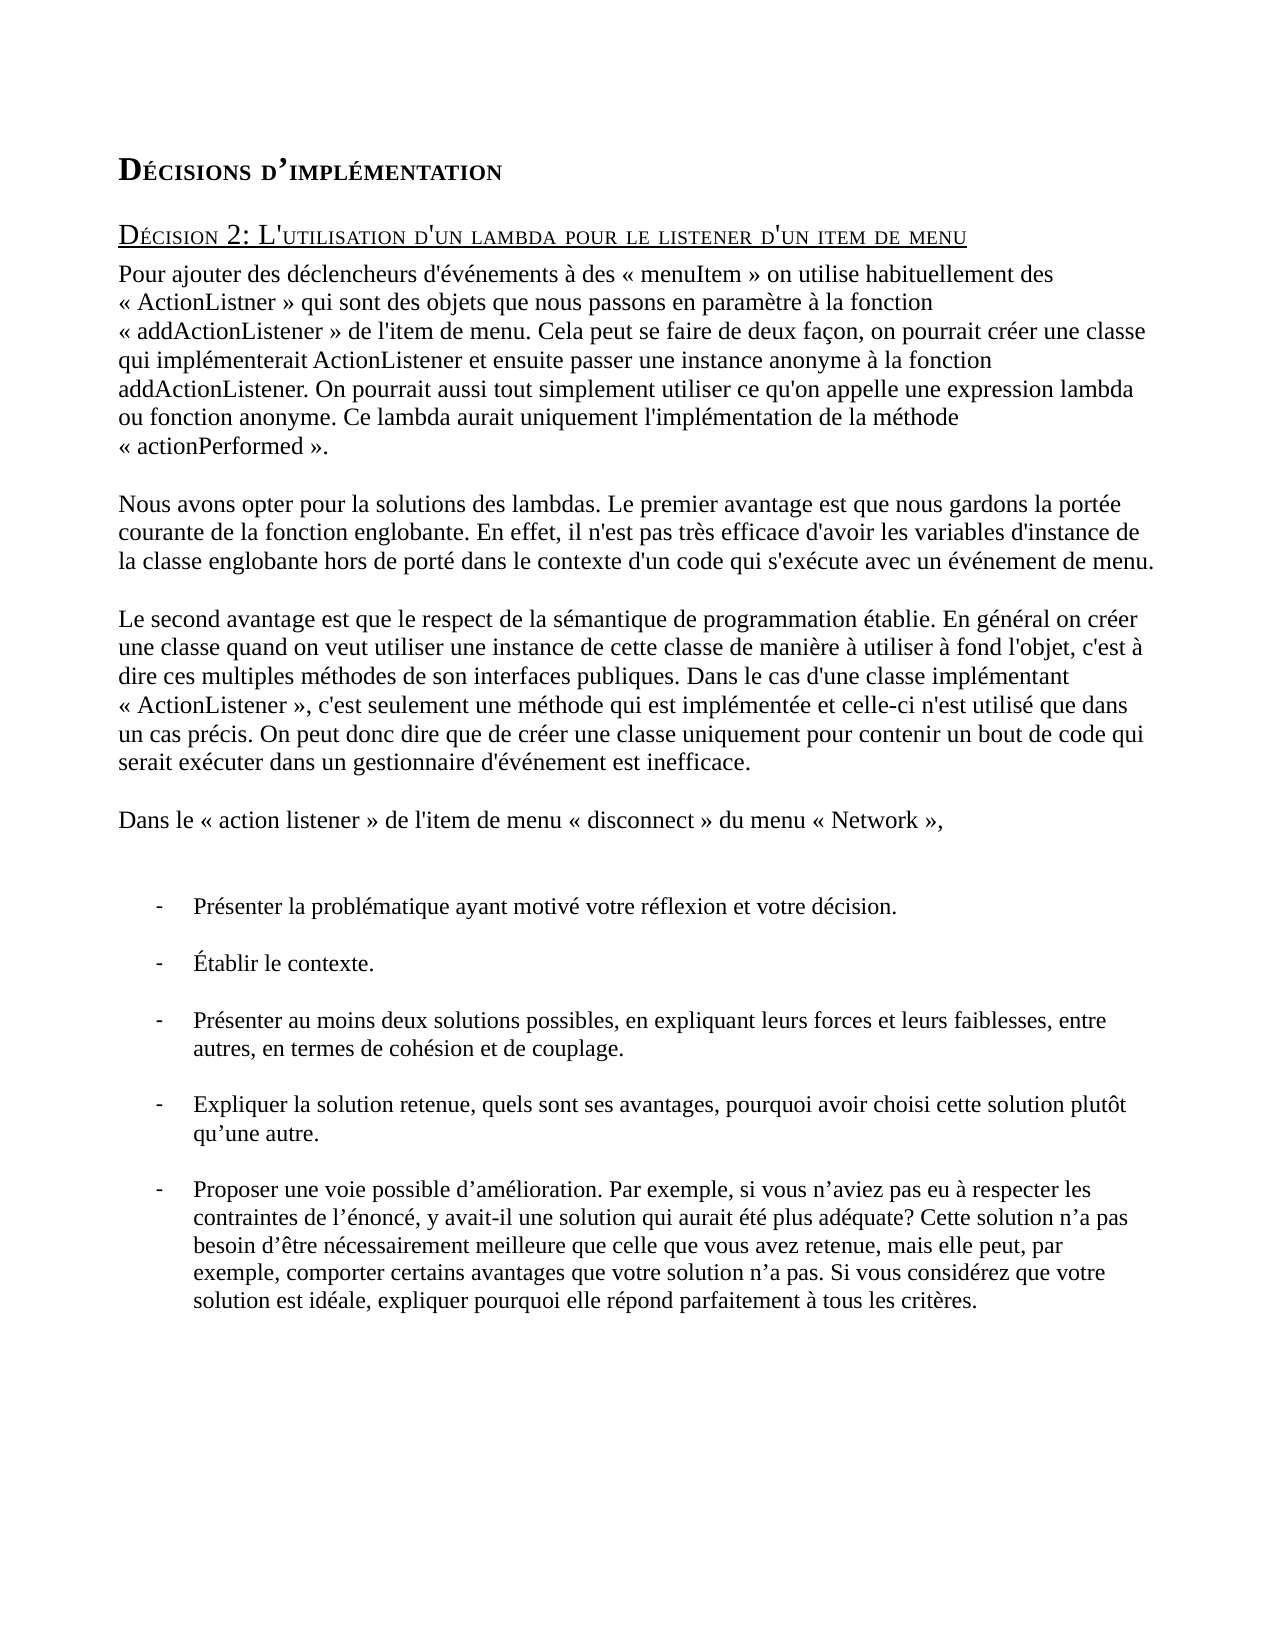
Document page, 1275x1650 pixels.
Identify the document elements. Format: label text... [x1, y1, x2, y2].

text Dans le « action listener » de l'item de menu « disconnect » du menu « Network », [118, 805, 1157, 834]
list Proposer une voie possible d’amélioration. Par exemple, si vous n’aviez pas eu à respecter les contraintes de l’énoncé, y avait-il une solution qui aurait été plus adéquate? Cette solution n’a pas besoin d’être nécessairement meilleure que celle que vous avez retenue, mais elle peut, par exemple, comporter certains avantages que votre solution n’a pas. Si vous considérez que votre solution est idéale, expliquer pourquoi elle répond parfaitement à tous les critères. [156, 1174, 1157, 1314]
list Établir le contexte. [156, 948, 1157, 977]
list Expliquer la solution retenue, quels sont ses avantages, pourquoi avoir choisi cette solution plutôt qu’une autre. [156, 1089, 1157, 1146]
text Le second avantage est que le respect de la sémantique de programmation établie. En général on créer une classe quand on veut utiliser une instance de cette classe de manière à utiliser à fond l'objet, c'est à dire ces multiples méthodes de son interfaces publiques. Dans le cas d'une classe implémentant « ActionListener », c'est seulement une méthode qui est implémentée et celle-ci n'est utilisé que dans un cas précis. On peut donc dire que de créer une classe uniquement pour contenir un bout de code qui serait exécuter dans un gestionnaire d'événement est inefficace. [118, 604, 1157, 776]
subtitle Décisions d’implémentation [118, 149, 1157, 188]
subtitle Décision 2: L'utilisation d'un lambda pour le listener d'un item de menu [118, 217, 1157, 250]
text Pour ajouter des déclencheurs d'événements à des « menuItem » on utilise habituellement des « ActionListner » qui sont des objets que nous passons en paramètre à la fonction « addActionListener » de l'item de menu. Cela peut se faire de deux façon, on pourrait créer une classe qui implémenterait ActionListener et ensuite passer une instance anonyme à la fonction addActionListener. On pourrait aussi tout simplement utiliser ce qu'on appelle une expression lambda ou fonction anonyme. Ce lambda aurait uniquement l'implémentation de la méthode « actionPerformed ». [118, 259, 1157, 460]
list Présenter la problématique ayant motivé votre réflexion et votre décision. [156, 891, 1157, 921]
list Présenter au moins deux solutions possibles, en expliquant leurs forces et leurs faiblesses, entre autres, en termes de cohésion et de couplage. [156, 1005, 1157, 1062]
text Nous avons opter pour la solutions des lambdas. Le premier avantage est que nous gardons la portée courante de la fonction englobante. En effet, il n'est pas très efficace d'avoir les variables d'instance de la classe englobante hors de porté dans le contexte d'un code qui s'exécute avec un événement de menu. [118, 489, 1157, 575]
